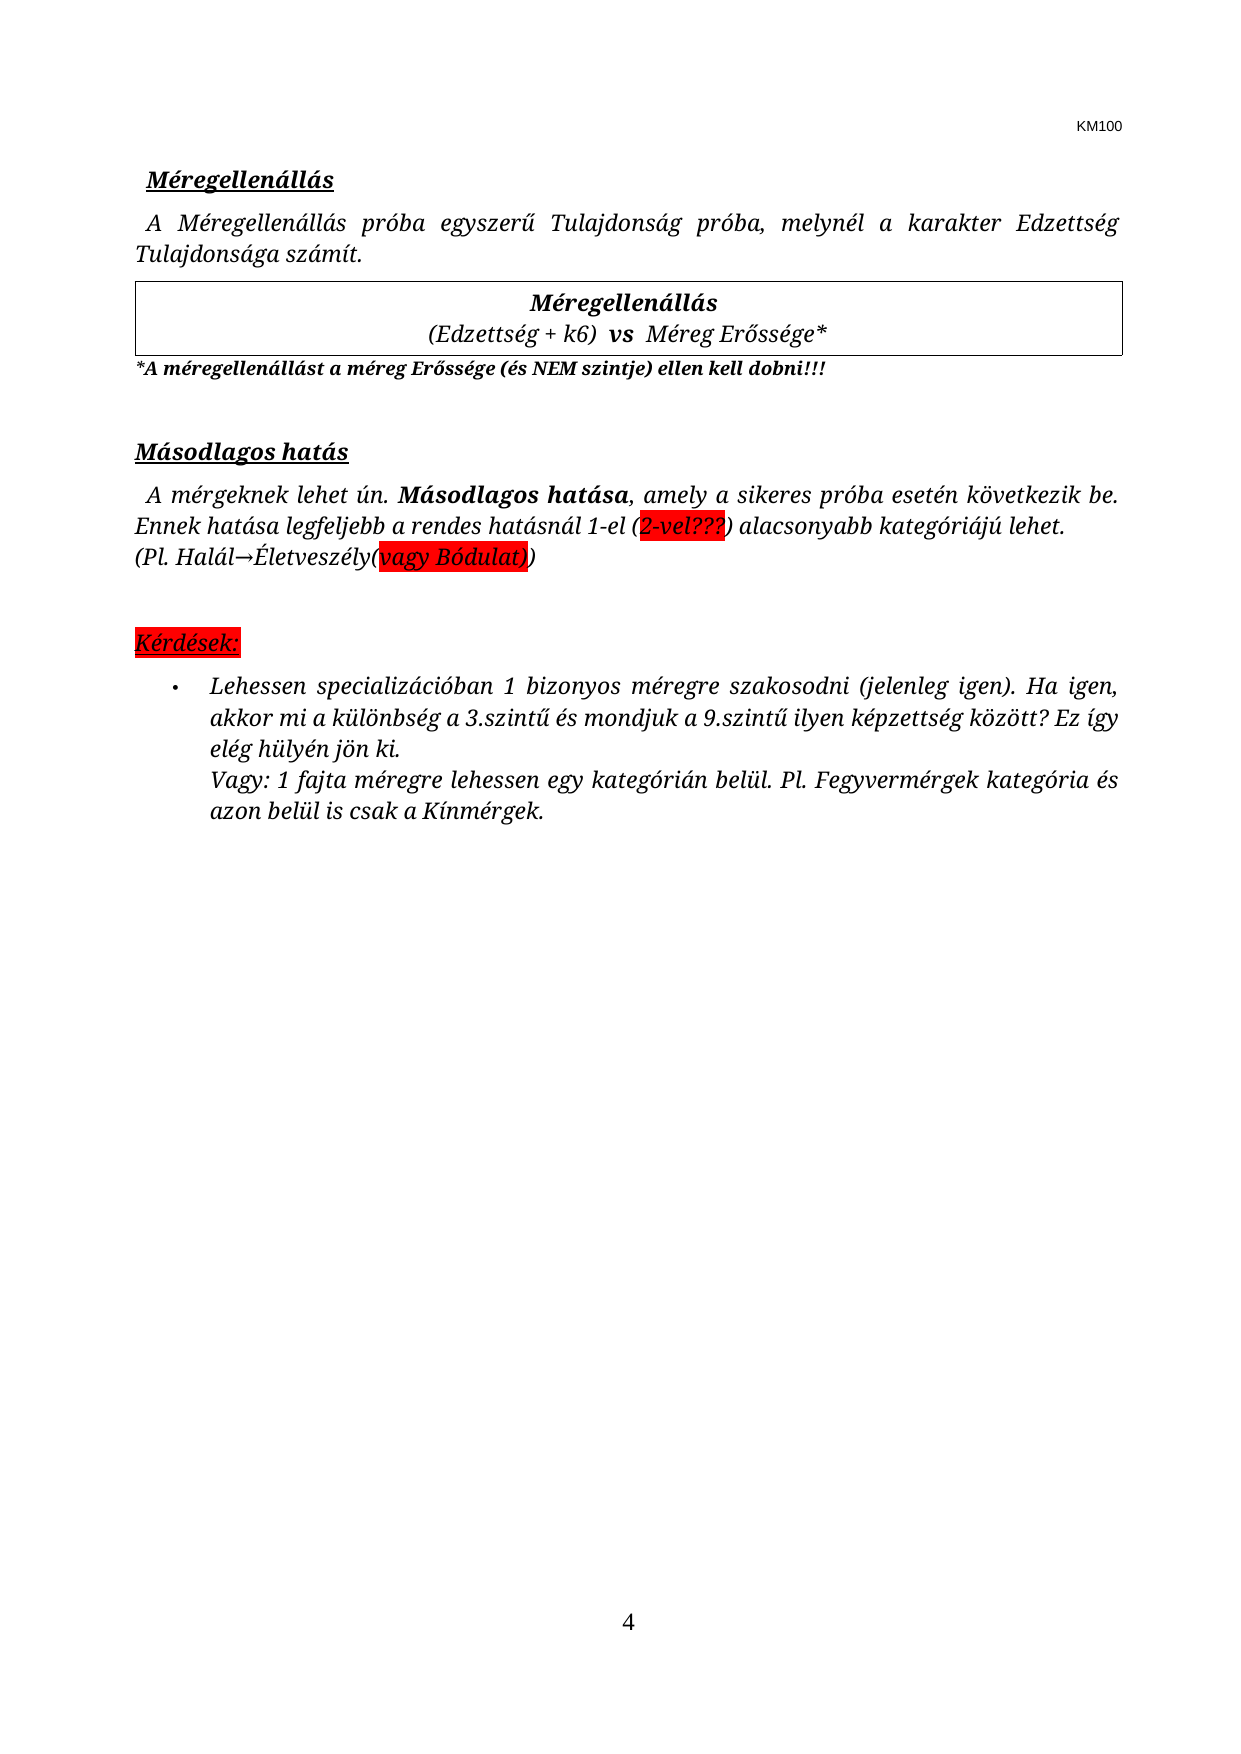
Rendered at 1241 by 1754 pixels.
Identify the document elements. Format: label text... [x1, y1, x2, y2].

text Méregellenállás [134, 164, 1122, 195]
table_header Méregellenállás (Edzettség + k6) vs Méreg Erőssége* [136, 282, 1122, 355]
text A mérgeknek lehet ún. Másodlagos hatása, amely a sikeres próba esetén következik be. Ennek hatása legfeljebb a rendes hatásnál 1-el (2-vel???) alacsonyabb kategóriájú lehet. (Pl. Halál→Életveszély(vagy Bódulat)) [134, 479, 1122, 572]
text *A méregellenállást a méreg Erőssége (és NEM szintje) ellen kell dobni!!! [134, 355, 1122, 381]
text Másodlagos hatás [134, 436, 1122, 467]
list Lehessen specializációban 1 bizonyos méregre szakosodni (jelenleg igen). Ha igen, akkor mi a különbség a 3.szintű és mondjuk a 9.szintű ilyen képzettség között? Ez így elég hülyén jön ki. Vagy: 1 fajta méregre lehessen egy kategórián belül. Pl. Fegyvermérgek kategória és azon belül is csak a Kínmérgek. [172, 670, 1122, 826]
text Ailtas, 2007 [134, 1527, 1122, 1558]
text Kérdések: [134, 627, 1122, 658]
text A Méregellenállás próba egyszerű Tulajdonság próba, melynél a karakter Edzettség Tulajdonsága számít. [134, 207, 1122, 269]
